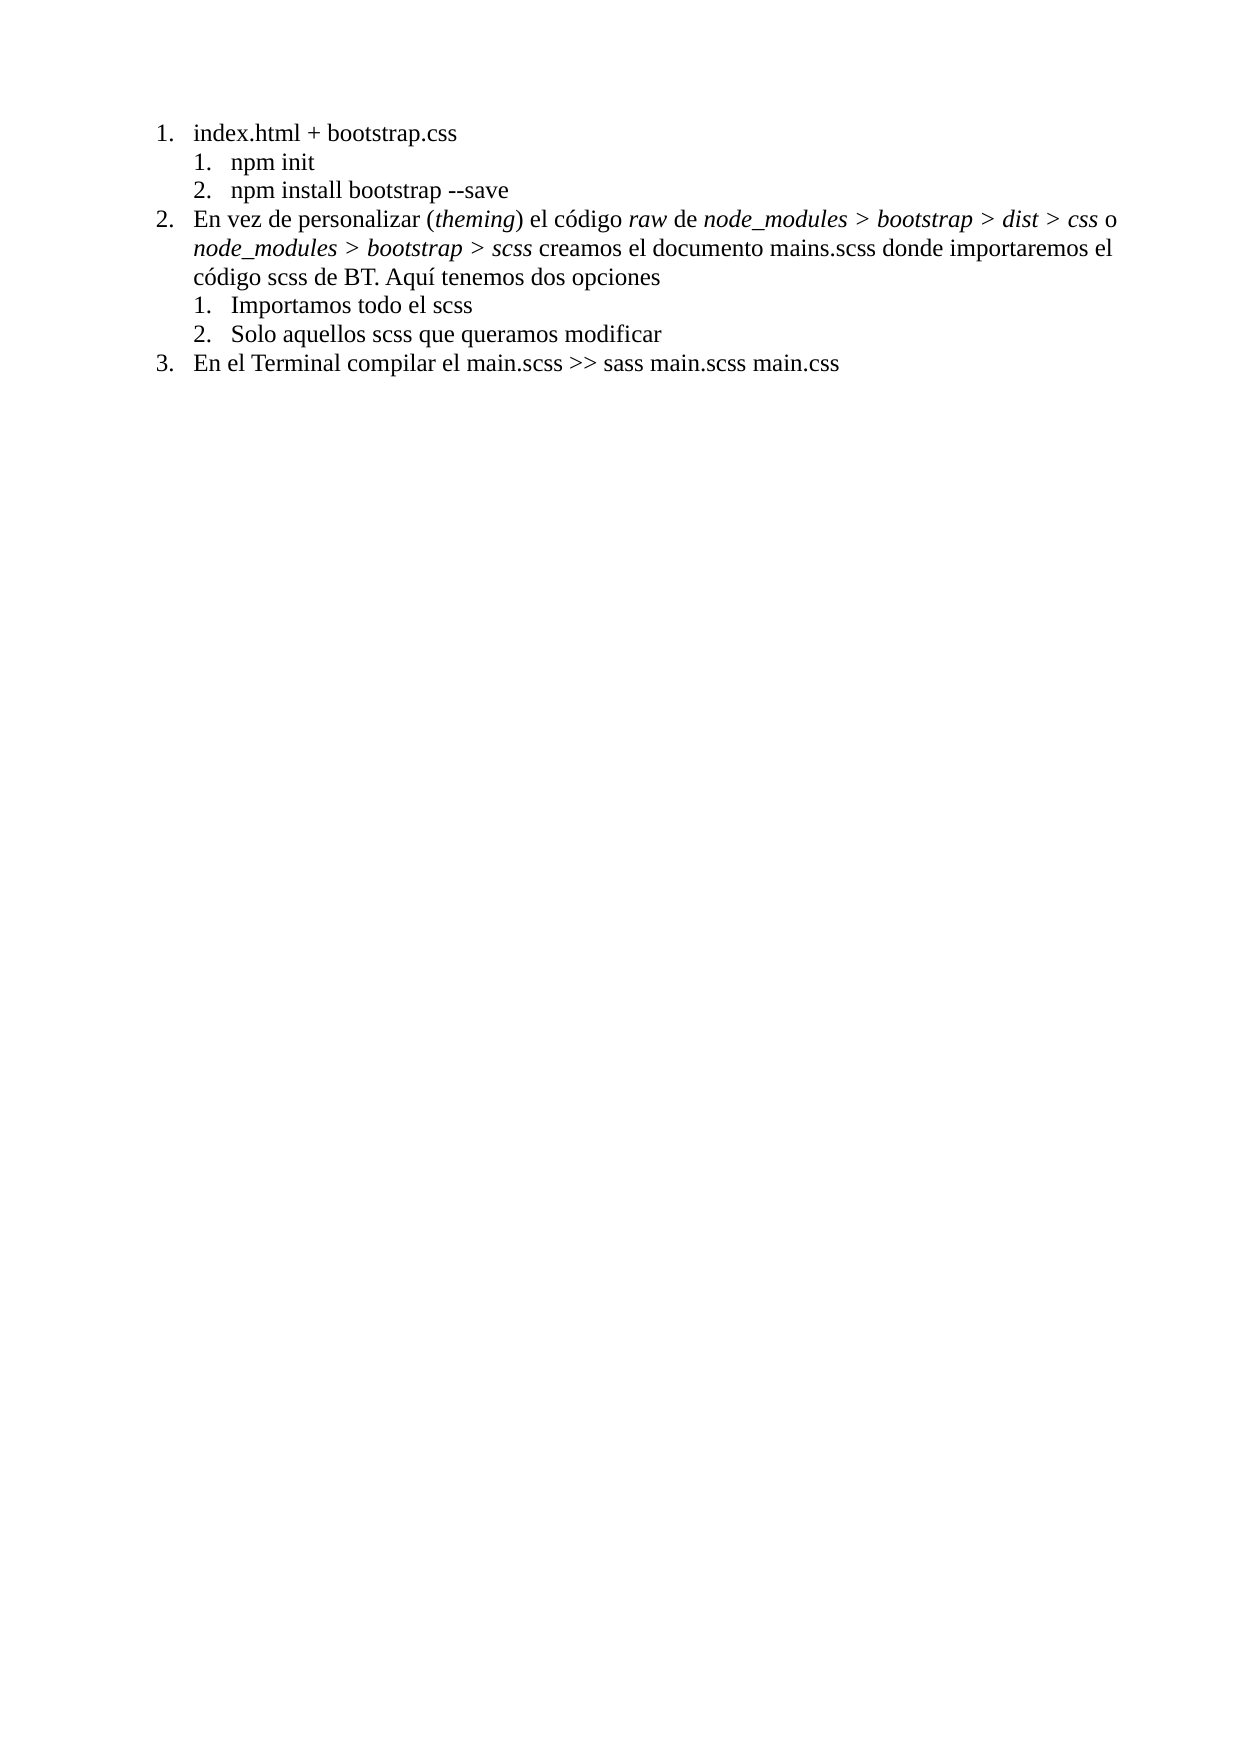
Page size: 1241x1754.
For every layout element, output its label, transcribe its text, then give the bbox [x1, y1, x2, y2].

list npm init [193, 147, 1122, 176]
list Solo aquellos scss que queramos modificar [193, 319, 1122, 348]
list En el Terminal compilar el main.scss >> sass main.scss main.css [156, 348, 1122, 377]
list Importamos todo el scss [193, 291, 1122, 319]
list index.html + bootstrap.css [156, 118, 1122, 147]
list En vez de personalizar (theming) el código raw de node_modules > bootstrap > dist > css o node_modules > bootstrap > scss creamos el documento mains.scss donde importaremos el código scss de BT. Aquí tenemos dos opciones [156, 204, 1122, 291]
list npm install bootstrap --save [193, 176, 1122, 204]
